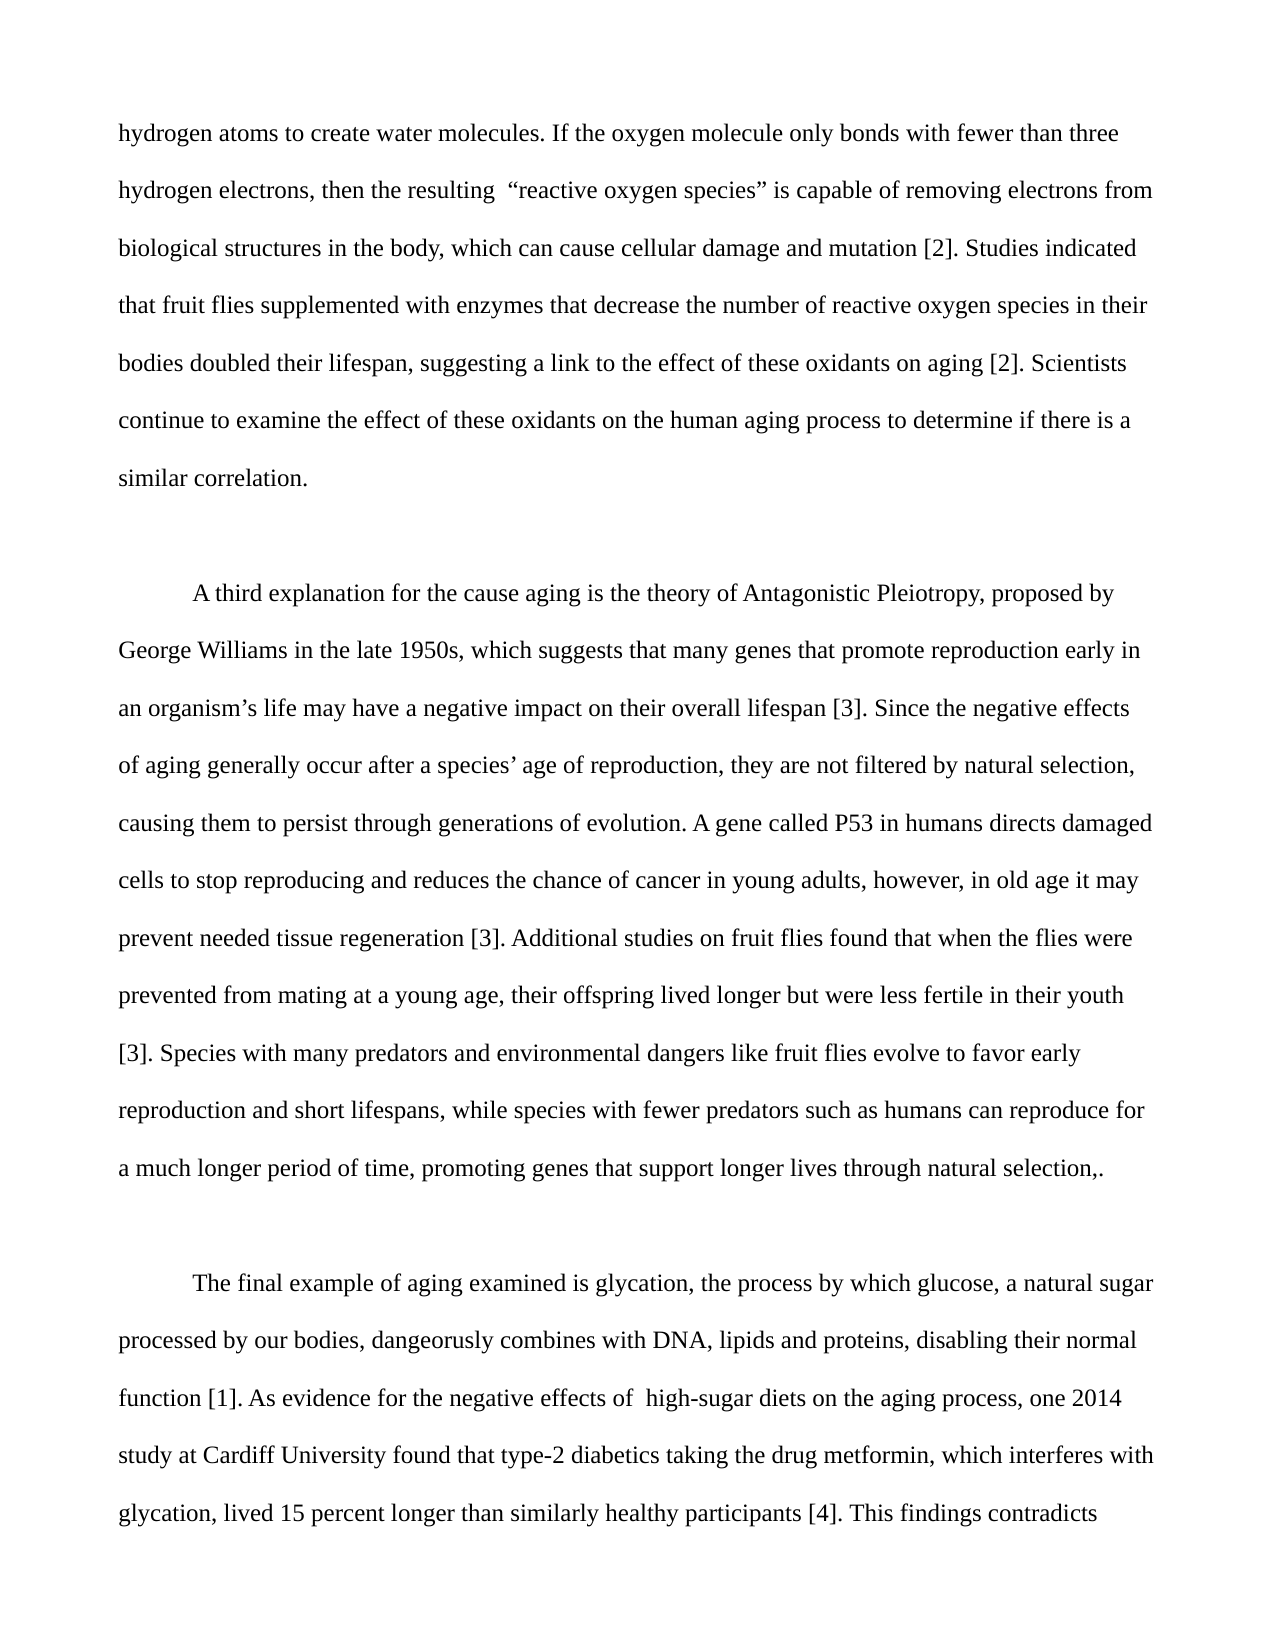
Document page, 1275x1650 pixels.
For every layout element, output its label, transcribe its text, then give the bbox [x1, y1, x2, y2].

text The final example of aging examined is glycation, the process by which glucose, a natural sugar processed by our bodies, dangeorusly combines with DNA, lipids and proteins, disabling their normal function [1]. As evidence for the negative effects of high-sugar diets on the aging process, one 2014 study at Cardiff University found that type-2 diabetics taking the drug metformin, which interferes with glycation, lived 15 percent longer than similarly healthy participants [4]. This findings contradicts [118, 1268, 1157, 1527]
text hydrogen atoms to create water molecules. If the oxygen molecule only bonds with fewer than three hydrogen electrons, then the resulting “reactive oxygen species” is capable of removing electrons from biological structures in the body, which can cause cellular damage and mutation [2]. Studies indicated that fruit flies supplemented with enzymes that decrease the number of reactive oxygen species in their bodies doubled their lifespan, suggesting a link to the effect of these oxidants on aging [2]. Scientists continue to examine the effect of these oxidants on the human aging process to determine if there is a similar correlation. [118, 118, 1157, 492]
text A third explanation for the cause aging is the theory of Antagonistic Pleiotropy, proposed by George Williams in the late 1950s, which suggests that many genes that promote reproduction early in an organism’s life may have a negative impact on their overall lifespan [3]. Since the negative effects of aging generally occur after a species’ age of reproduction, they are not filtered by natural selection, causing them to persist through generations of evolution. A gene called P53 in humans directs damaged cells to stop reproducing and reduces the chance of cancer in young adults, however, in old age it may prevent needed tissue regeneration [3]. Additional studies on fruit flies found that when the flies were prevented from mating at a young age, their offspring lived longer but were less fertile in their youth [3]. Species with many predators and environmental dangers like fruit flies evolve to favor early reproduction and short lifespans, while species with fewer predators such as humans can reproduce for a much longer period of time, promoting genes that support longer lives through natural selection,. [118, 578, 1157, 1182]
